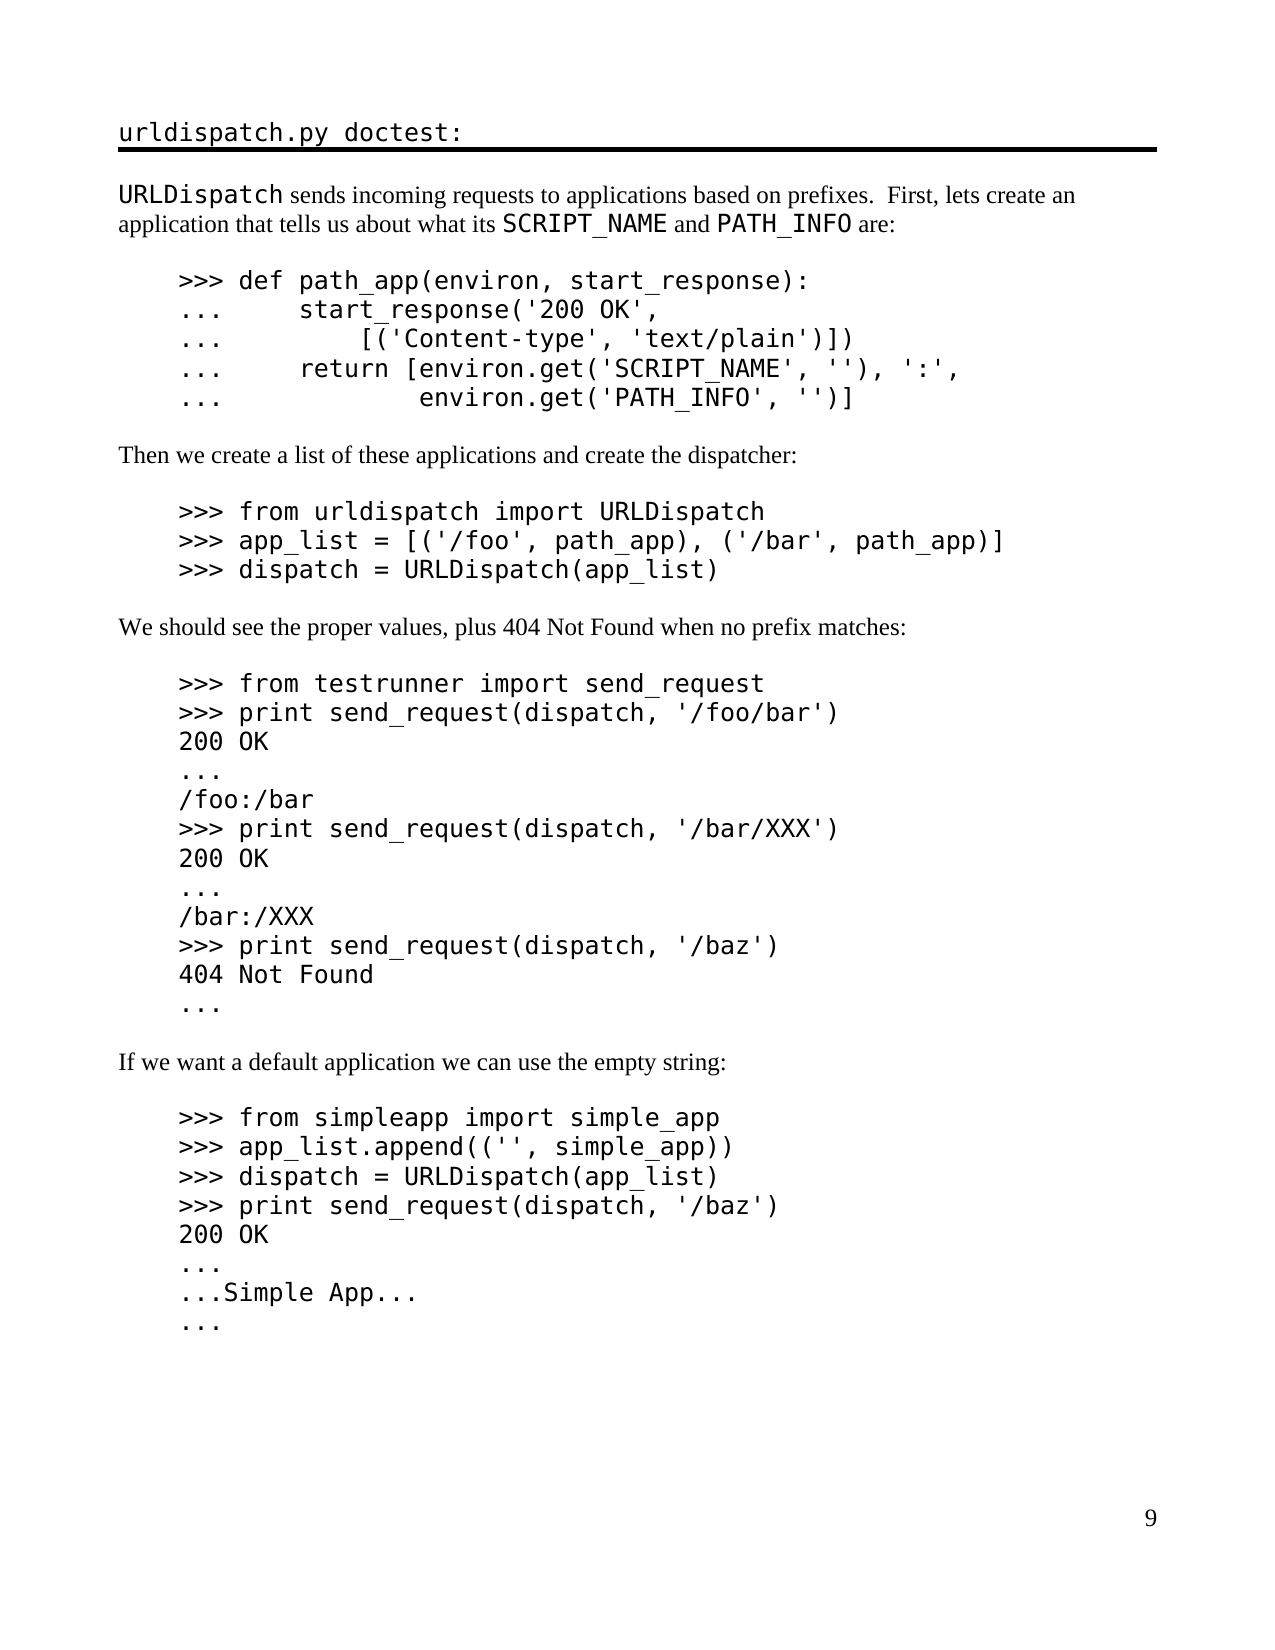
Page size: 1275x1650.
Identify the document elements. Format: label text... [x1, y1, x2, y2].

text Then we create a list of these applications and create the dispatcher: [118, 441, 1157, 469]
text urldispatch.py doctest: [118, 118, 1157, 147]
text >>> from urldispatch import URLDispatch [118, 497, 1157, 526]
text >>> print send_request(dispatch, '/bar/XXX') [118, 814, 1157, 844]
text ... [118, 873, 1157, 902]
text >>> app_list = [('/foo', path_app), ('/bar', path_app)] [118, 526, 1157, 555]
text 200 OK [118, 727, 1157, 756]
text 404 Not Found [118, 960, 1157, 989]
text ... return [environ.get('SCRIPT_NAME', ''), ':', [118, 354, 1157, 383]
text >>> def path_app(environ, start_response): [118, 266, 1157, 295]
text >>> print send_request(dispatch, '/baz') [118, 1191, 1157, 1220]
text ... environ.get('PATH_INFO', '')] [118, 383, 1157, 412]
text If we want a default application we can use the empty string: [118, 1048, 1157, 1076]
text >>> dispatch = URLDispatch(app_list) [118, 555, 1157, 584]
text 200 OK [118, 844, 1157, 873]
text We should see the proper values, plus 404 Not Found when no prefix matches: [118, 613, 1157, 641]
text ... [118, 1307, 1157, 1337]
text >>> print send_request(dispatch, '/baz') [118, 931, 1157, 960]
text /foo:/bar [118, 785, 1157, 814]
text ... [('Content-type', 'text/plain')]) [118, 324, 1157, 354]
text >>> dispatch = URLDispatch(app_list) [118, 1162, 1157, 1191]
text >>> print send_request(dispatch, '/foo/bar') [118, 698, 1157, 727]
text ... [118, 1249, 1157, 1278]
text /bar:/XXX [118, 902, 1157, 931]
text ...Simple App... [118, 1278, 1157, 1307]
text ... [118, 756, 1157, 785]
text 200 OK [118, 1220, 1157, 1249]
text >>> from simpleapp import simple_app [118, 1103, 1157, 1132]
text URLDispatch sends incoming requests to applications based on prefixes. First, lets create an application that tells us about what its SCRIPT_NAME and PATH_INFO are: [118, 180, 1157, 238]
text >>> from testrunner import send_request [118, 669, 1157, 698]
text ... start_response('200 OK', [118, 295, 1157, 324]
text >>> app_list.append(('', simple_app)) [118, 1132, 1157, 1162]
text ... [118, 989, 1157, 1019]
